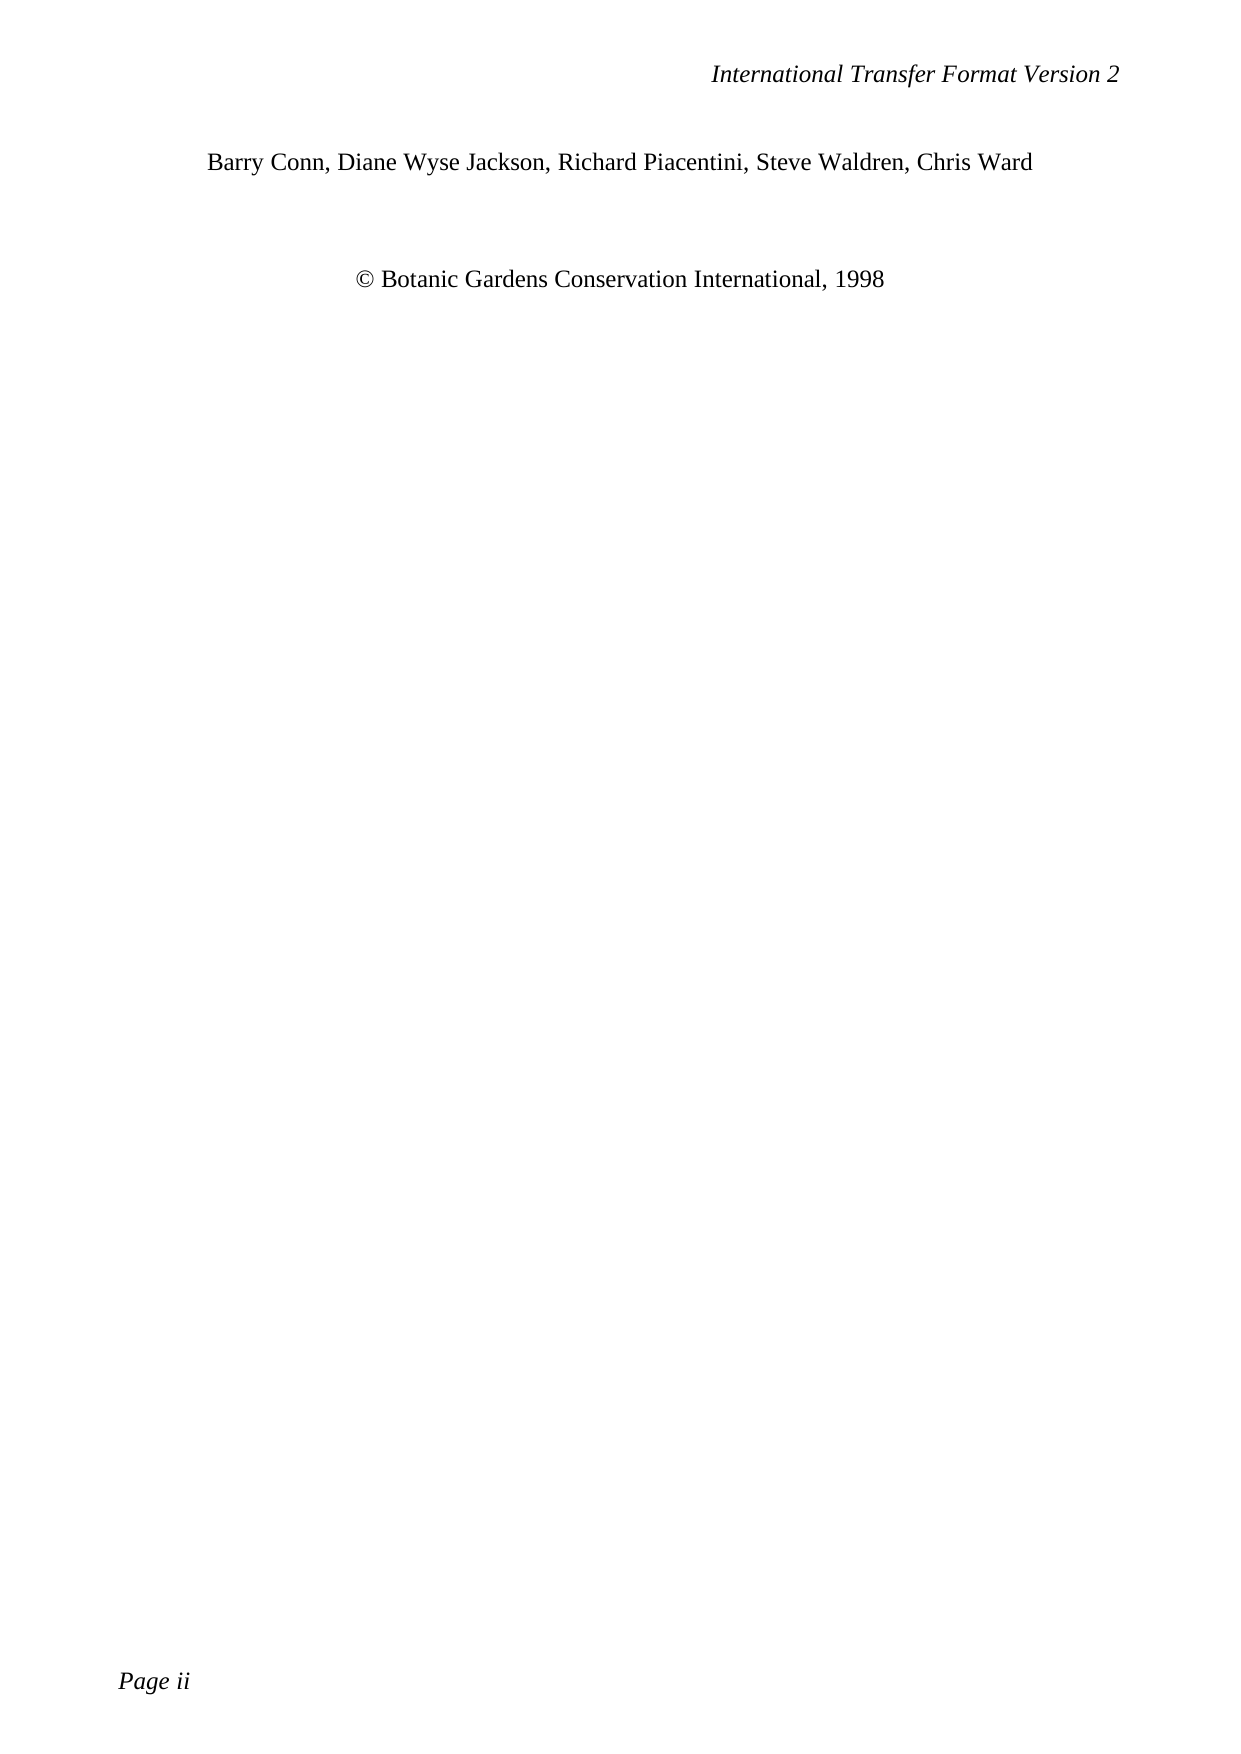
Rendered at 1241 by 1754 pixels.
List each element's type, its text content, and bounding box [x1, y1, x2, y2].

text © Botanic Gardens Conservation International, 1998 [118, 263, 1122, 292]
text Barry Conn, Diane Wyse Jackson, Richard Piacentini, Steve Waldren, Chris Ward [118, 147, 1122, 176]
